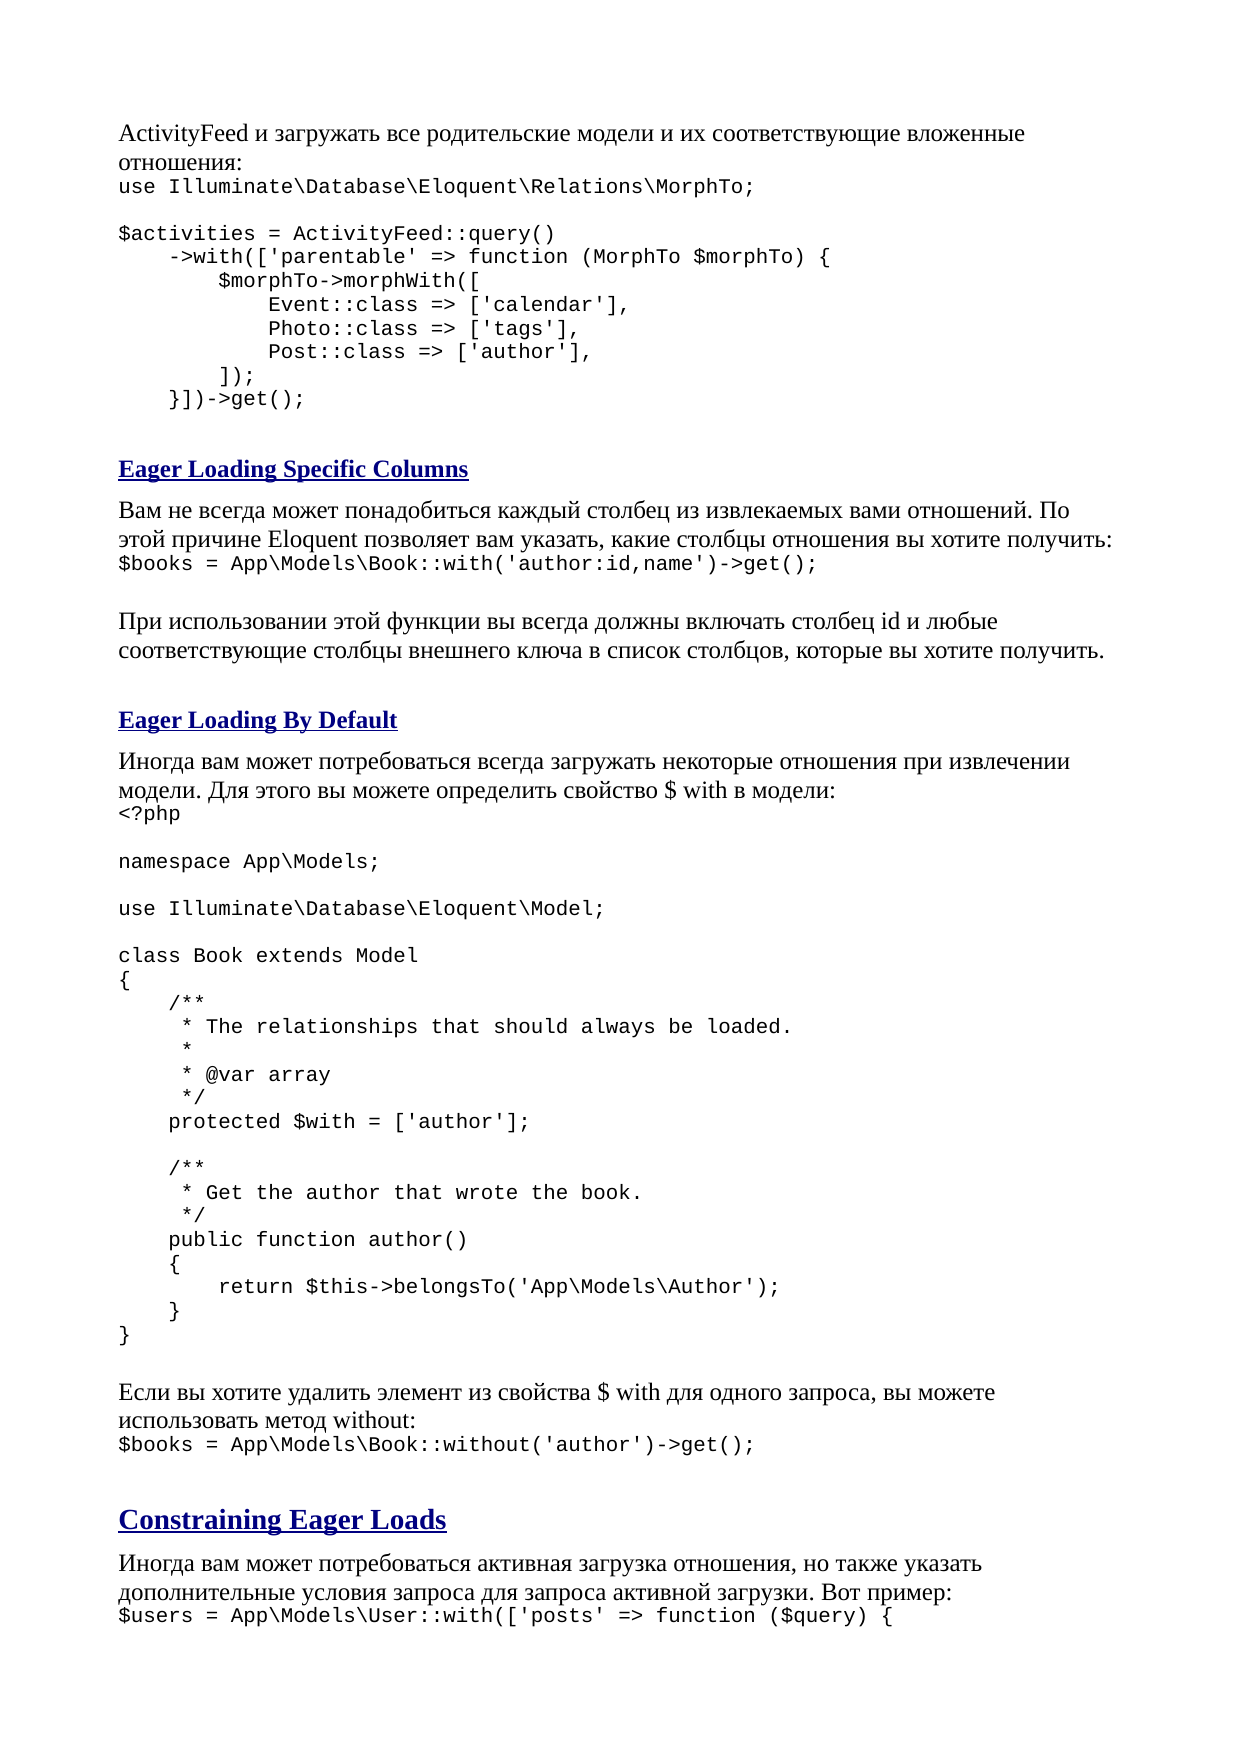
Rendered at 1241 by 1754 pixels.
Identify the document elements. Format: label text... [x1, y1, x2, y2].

text Post::class => ['author'], [118, 341, 1122, 365]
text } [118, 1300, 1122, 1324]
subtitle Eager Loading By Default [118, 705, 1122, 733]
text Вам не всегда может понадобиться каждый столбец из извлекаемых вами отношений. По этой причине Eloquent позволяет вам указать, какие столбцы отношения вы хотите получить: [118, 495, 1122, 553]
text protected $with = ['author']; [118, 1111, 1122, 1134]
text ActivityFeed и загружать все родительские модели и их соответствующие вложенные отношения: [118, 118, 1122, 176]
text <?php [118, 803, 1122, 827]
text return $this->belongsTo('App\Models\Author'); [118, 1276, 1122, 1300]
text /** [118, 1158, 1122, 1182]
text use Illuminate\Database\Eloquent\Model; [118, 898, 1122, 922]
text }])->get(); [118, 388, 1122, 412]
text Если вы хотите удалить элемент из свойства $ with для одного запроса, вы можете использовать метод without: [118, 1377, 1122, 1434]
text namespace App\Models; [118, 851, 1122, 874]
text { [118, 1253, 1122, 1276]
text use Illuminate\Database\Eloquent\Relations\MorphTo; [118, 176, 1122, 199]
subtitle Eager Loading Specific Columns [118, 454, 1122, 483]
text $activities = ActivityFeed::query() [118, 223, 1122, 247]
text /** [118, 993, 1122, 1016]
text { [118, 969, 1122, 993]
text Event::class => ['calendar'], [118, 294, 1122, 317]
text * @var array [118, 1063, 1122, 1087]
text */ [118, 1205, 1122, 1229]
text Иногда вам может потребоваться всегда загружать некоторые отношения при извлечении модели. Для этого вы можете определить свойство $ with в модели: [118, 746, 1122, 803]
text $morphTo->morphWith([ [118, 270, 1122, 294]
text * [118, 1040, 1122, 1063]
text public function author() [118, 1229, 1122, 1253]
text $books = App\Models\Book::with('author:id,name')->get(); [118, 553, 1122, 576]
text Photo::class => ['tags'], [118, 317, 1122, 341]
text ]); [118, 365, 1122, 388]
text class Book extends Model [118, 945, 1122, 969]
text } [118, 1324, 1122, 1347]
text ->with(['parentable' => function (MorphTo $morphTo) { [118, 247, 1122, 270]
text */ [118, 1087, 1122, 1111]
text * Get the author that wrote the book. [118, 1182, 1122, 1205]
text $books = App\Models\Book::without('author')->get(); [118, 1434, 1122, 1458]
text При использовании этой функции вы всегда должны включать столбец id и любые соответствующие столбцы внешнего ключа в список столбцов, которые вы хотите получить. [118, 606, 1122, 663]
subtitle Constraining Eager Loads [118, 1502, 1122, 1536]
text * The relationships that should always be loaded. [118, 1016, 1122, 1040]
text Иногда вам может потребоваться активная загрузка отношения, но также указать дополнительные условия запроса для запроса активной загрузки. Вот пример: [118, 1548, 1122, 1606]
text $users = App\Models\User::with(['posts' => function ($query) { [118, 1606, 1122, 1629]
